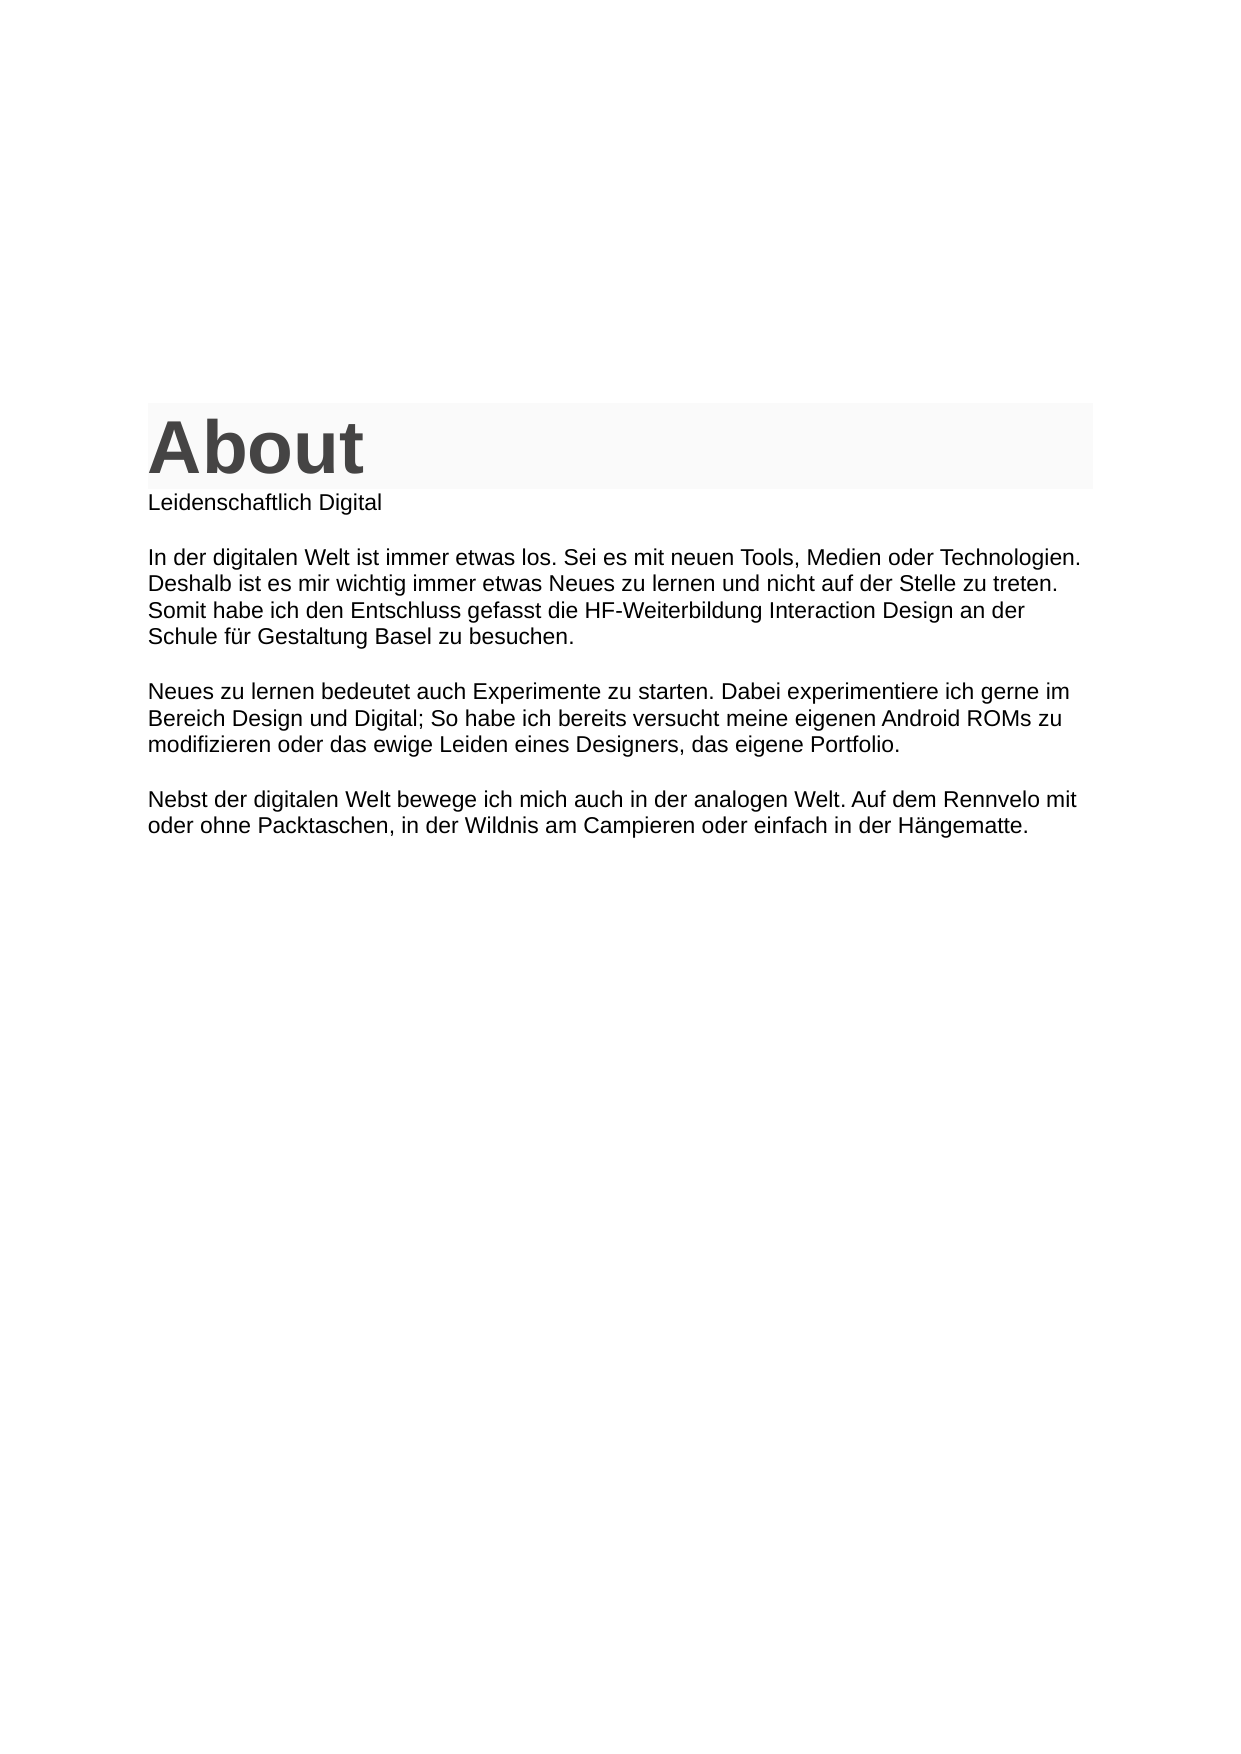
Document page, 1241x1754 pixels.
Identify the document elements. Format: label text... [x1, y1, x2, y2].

text Nebst der digitalen Welt bewege ich mich auch in der analogen Welt. Auf dem Rennvelo mit oder ohne Packtaschen, in der Wildnis am Campieren oder einfach in der Hängematte. [148, 786, 1093, 839]
text Neues zu lernen bedeutet auch Experimente zu starten. Dabei experimentiere ich gerne im Bereich Design und Digital; So habe ich bereits versucht meine eigenen Android ROMs zu modifizieren oder das ewige Leiden eines Designers, das eigene Portfolio. [148, 678, 1093, 757]
text Leidenschaftlich Digital [148, 489, 1093, 515]
subtitle About [148, 403, 1093, 489]
text In der digitalen Welt ist immer etwas los. Sei es mit neuen Tools, Medien oder Technologien. Deshalb ist es mir wichtig immer etwas Neues zu lernen und nicht auf der Stelle zu treten. Somit habe ich den Entschluss gefasst die HF-Weiterbildung Interaction Design an der Schule für Gestaltung Basel zu besuchen. [148, 544, 1093, 649]
